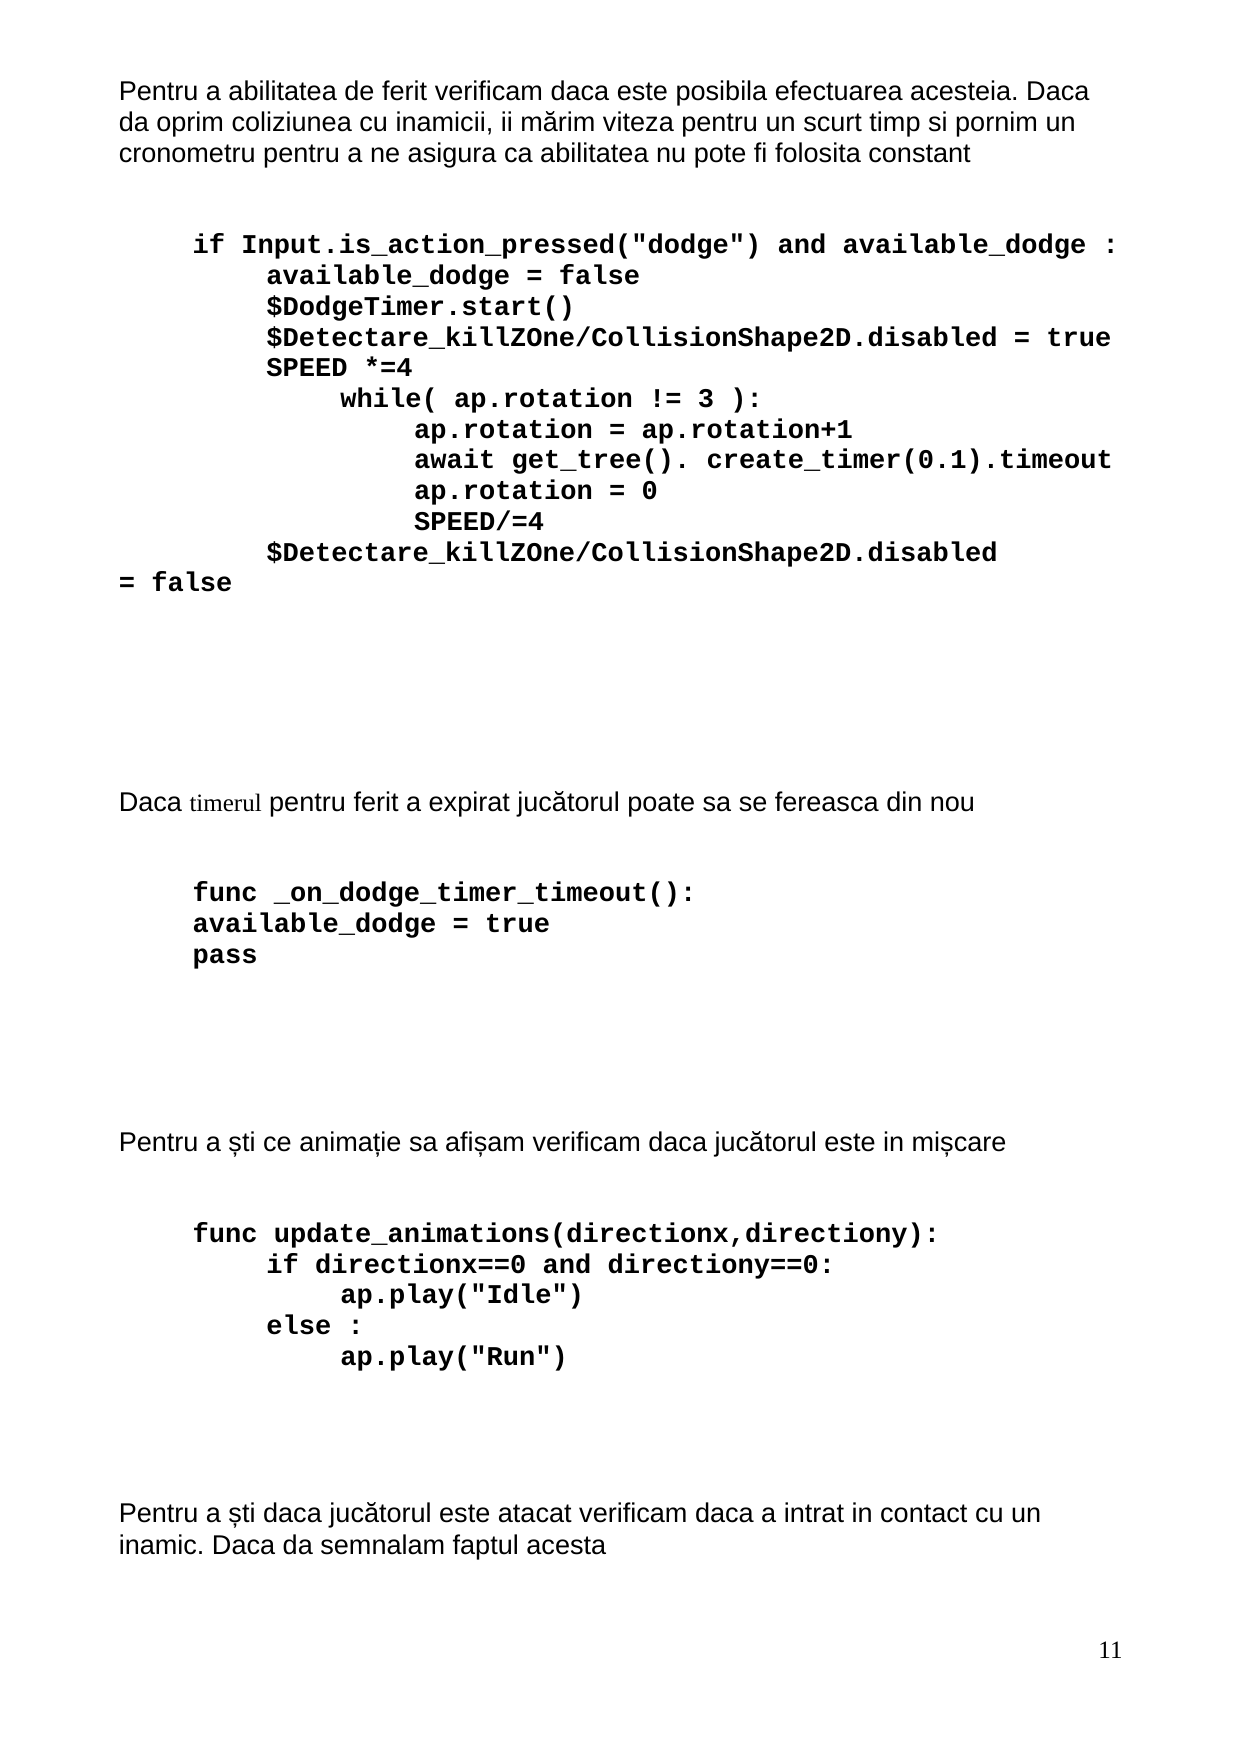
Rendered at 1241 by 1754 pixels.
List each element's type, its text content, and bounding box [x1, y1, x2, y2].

text = false [118, 569, 1122, 600]
text await get_tree(). create_timer(0.1).timeout [118, 446, 1122, 477]
text func _on_dodge_timer_timeout(): [118, 879, 1122, 910]
text SPEED/=4 $Detectare_killZOne/CollisionShape2D.disabled [118, 508, 1122, 569]
text ap.play("Idle") [118, 1281, 1122, 1312]
text available_dodge = true [118, 910, 1122, 941]
text ap.play("Run") [118, 1343, 1122, 1373]
text $DodgeTimer.start() [118, 293, 1122, 323]
text available_dodge = false [118, 262, 1122, 293]
text ap.rotation = 0 [118, 477, 1122, 508]
text else : [118, 1312, 1122, 1343]
text while( ap.rotation != 3 ): [118, 385, 1122, 416]
text if Input.is_action_pressed("dodge") and available_dodge : [118, 231, 1122, 262]
text ap.rotation = ap.rotation+1 [118, 416, 1122, 446]
text $Detectare_killZOne/CollisionShape2D.disabled = true [118, 323, 1122, 354]
text SPEED *=4 [118, 354, 1122, 385]
text pass [118, 941, 1122, 971]
text Pentru a ști ce animație sa afișam verificam daca jucătorul este in mișcare [118, 1126, 1122, 1157]
text Pentru a ști daca jucătorul este atacat verificam daca a intrat in contact cu un inamic. Daca da semnalam faptul acesta [118, 1497, 1122, 1560]
text Pentru a abilitatea de ferit verificam daca este posibila efectuarea acesteia. Daca da oprim coliziunea cu inamicii, ii mărim viteza pentru un scurt timp si pornim un cronometru pentru a ne asigura ca abilitatea nu pote fi folosita constant [118, 75, 1122, 169]
text if directionx==0 and directiony==0: [118, 1251, 1122, 1281]
text Daca timerul pentru ferit a expirat jucătorul poate sa se fereasca din nou [118, 786, 1122, 817]
text func update_animations(directionx,directiony): [118, 1220, 1122, 1251]
